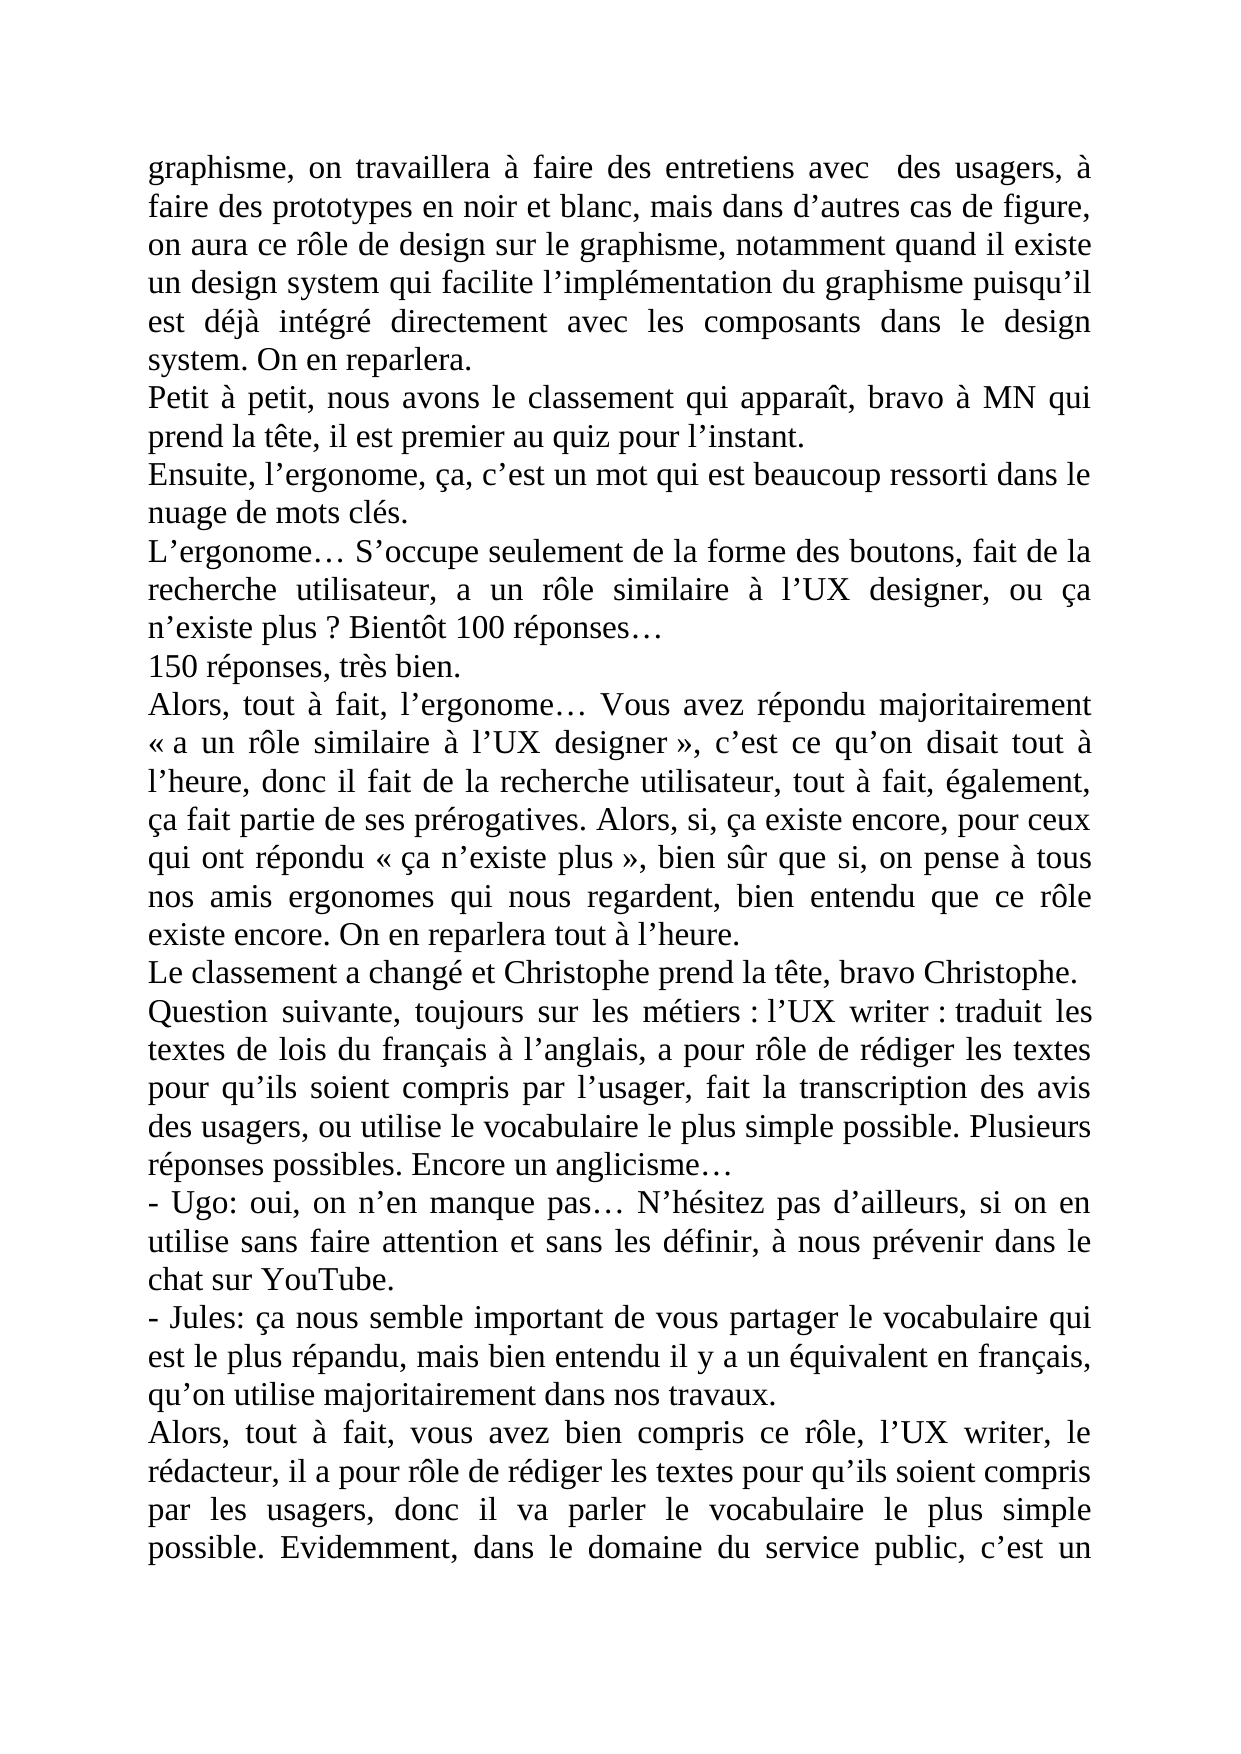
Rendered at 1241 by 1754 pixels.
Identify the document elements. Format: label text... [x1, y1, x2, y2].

text graphisme, on travaillera à faire des entretiens avec des usagers, à faire des prototypes en noir et blanc, mais dans d’autres cas de figure, on aura ce rôle de design sur le graphisme, notamment quand il existe un design system qui facilite l’implémentation du graphisme puisqu’il est déjà intégré directement avec les composants dans le design system. On en reparlera. [148, 148, 1093, 378]
text L’ergonome… S’occupe seulement de la forme des boutons, fait de la recherche utilisateur, a un rôle similaire à l’UX designer, ou ça n’existe plus ? Bientôt 100 réponses… [148, 531, 1093, 646]
text Alors, tout à fait, vous avez bien compris ce rôle, l’UX writer, le rédacteur, il a pour rôle de rédiger les textes pour qu’ils soient compris par les usagers, donc il va parler le vocabulaire le plus simple possible. Evidemment, dans le domaine du service public, c’est un [148, 1413, 1093, 1566]
text Petit à petit, nous avons le classement qui apparaît, bravo à MN qui prend la tête, il est premier au quiz pour l’instant. [148, 378, 1093, 454]
text - Jules: ça nous semble important de vous partager le vocabulaire qui est le plus répandu, mais bien entendu il y a un équivalent en français, qu’on utilise majoritairement dans nos travaux. [148, 1298, 1093, 1413]
text - Ugo: oui, on n’en manque pas… N’hésitez pas d’ailleurs, si on en utilise sans faire attention et sans les définir, à nous prévenir dans le chat sur YouTube. [148, 1183, 1093, 1298]
text Le classement a changé et Christophe prend la tête, bravo Christophe. [148, 953, 1093, 991]
text Alors, tout à fait, l’ergonome… Vous avez répondu majoritairement « a un rôle similaire à l’UX designer », c’est ce qu’on disait tout à l’heure, donc il fait de la recherche utilisateur, tout à fait, également, ça fait partie de ses prérogatives. Alors, si, ça existe encore, pour ceux qui ont répondu « ça n’existe plus », bien sûr que si, on pense à tous nos amis ergonomes qui nous regardent, bien entendu que ce rôle existe encore. On en reparlera tout à l’heure. [148, 684, 1093, 953]
text 150 réponses, très bien. [148, 646, 1093, 684]
text Question suivante, toujours sur les métiers : l’UX writer : traduit les textes de lois du français à l’anglais, a pour rôle de rédiger les textes pour qu’ils soient compris par l’usager, fait la transcription des avis des usagers, ou utilise le vocabulaire le plus simple possible. Plusieurs réponses possibles. Encore un anglicisme… [148, 991, 1093, 1183]
text Ensuite, l’ergonome, ça, c’est un mot qui est beaucoup ressorti dans le nuage de mots clés. [148, 454, 1093, 531]
